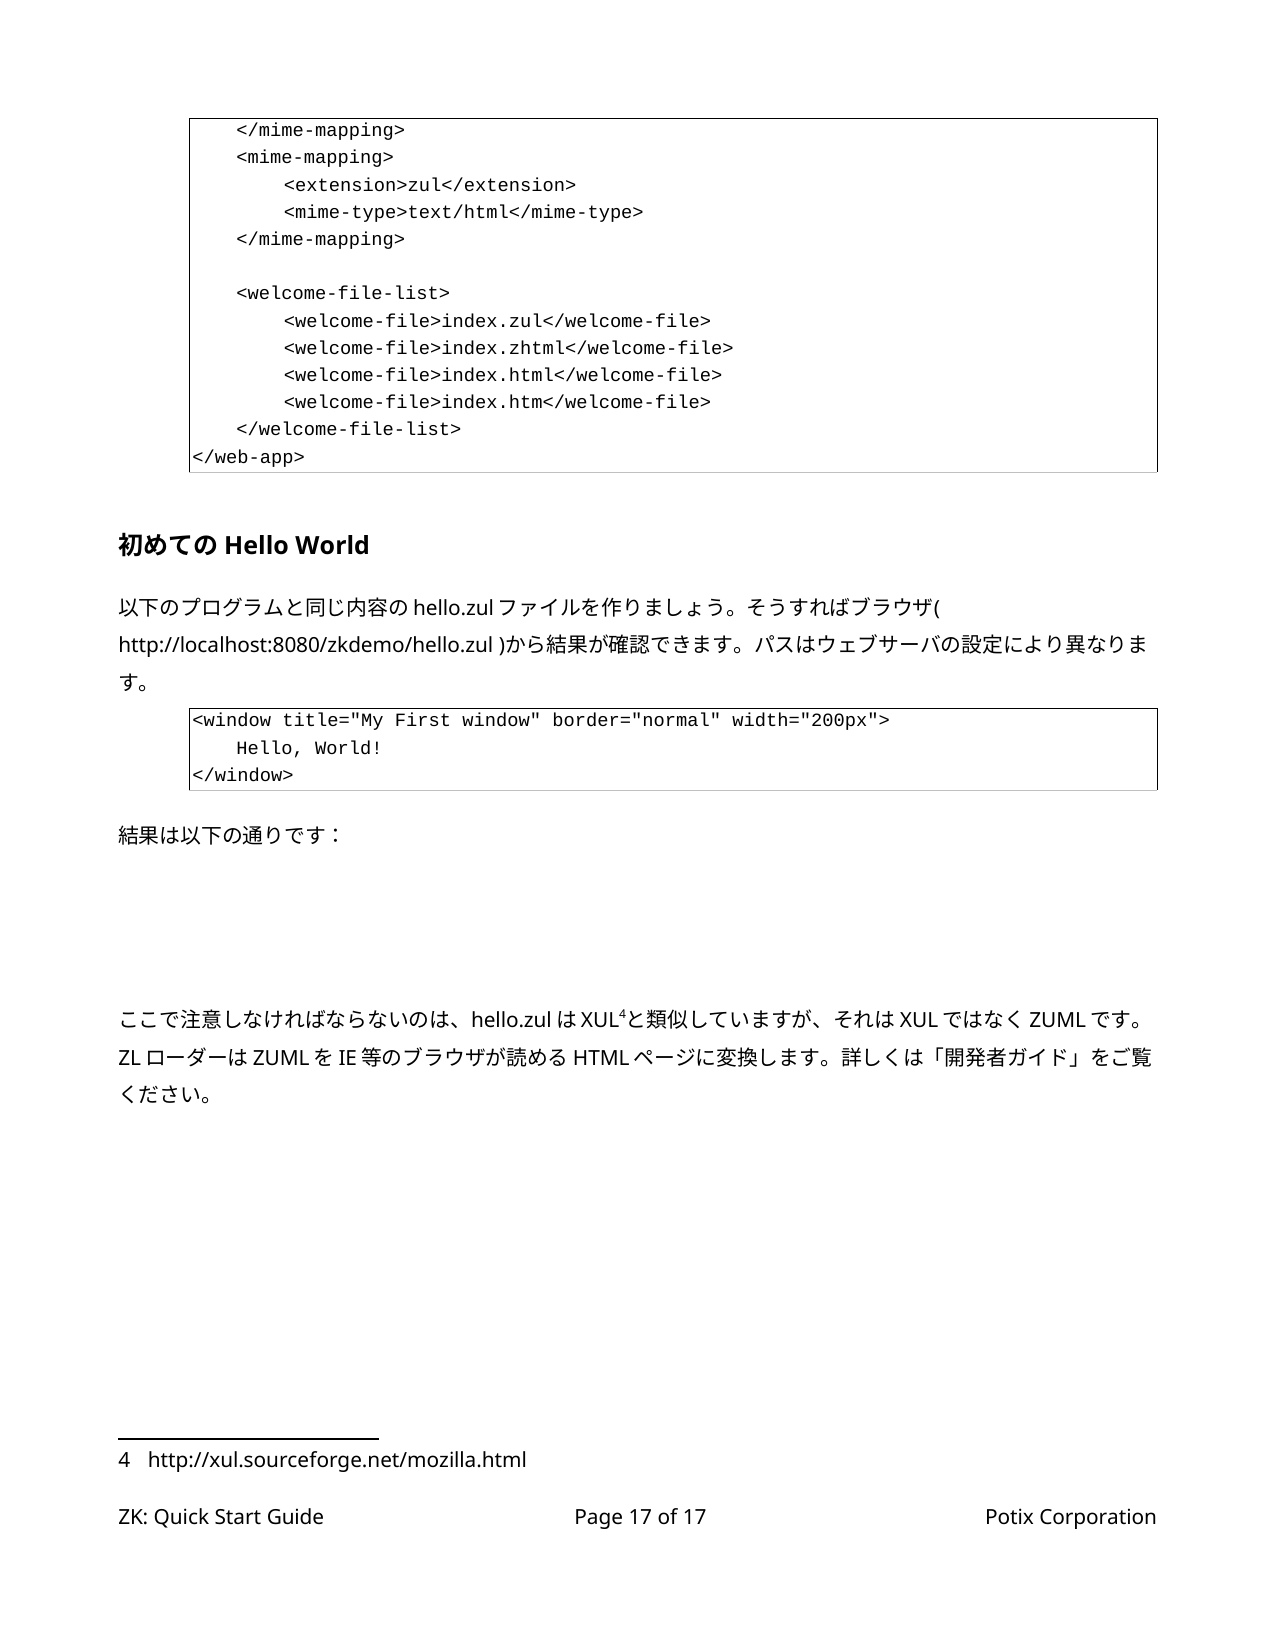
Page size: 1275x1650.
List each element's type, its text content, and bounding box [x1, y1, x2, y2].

text <welcome-file>index.zul</welcome-file> [190, 308, 1157, 333]
text </window> [190, 763, 1157, 790]
text <extension>zul</extension> [190, 172, 1157, 197]
text </mime-mapping> [190, 227, 1157, 251]
text <mime-type>text/html</mime-type> [190, 200, 1157, 224]
text <welcome-file>index.zhtml</welcome-file> [190, 336, 1157, 360]
text http://xul.sourceforge.net/mozilla.html [118, 1445, 1157, 1473]
text ここで注意しなければならないのは、hello.zulはXULと類似していますが、それはXULではなくZUMLです。ZLローダーはZUMLをIE等のブラウザが読めるHTMLページに変換します。詳しくは「開発者ガイド」をご覧ください。 [118, 1004, 1157, 1109]
text <welcome-file>index.htm</welcome-file> [190, 390, 1157, 414]
text <mime-mapping> [190, 145, 1157, 169]
text <welcome-file>index.html</welcome-file> [190, 363, 1157, 387]
text Hello, World! [190, 736, 1157, 760]
text <welcome-file-list> [190, 281, 1157, 306]
text </welcome-file-list> [190, 417, 1157, 441]
text </web-app> [190, 445, 1157, 472]
subtitle 初めての Hello World [118, 525, 1157, 561]
text </mime-mapping> [190, 119, 1157, 142]
text <window title="My First window" border="normal" width="200px"> [190, 709, 1157, 733]
text 以下のプログラムと同じ内容のhello.zulファイルを作りましょう。そうすればブラウザ( http://localhost:8080/zkdemo/hello.zul )から結果が確認できます。パスはウェブサーバの設定により異なります。 [118, 591, 1157, 696]
text 結果は以下の通りです： [118, 820, 1157, 850]
